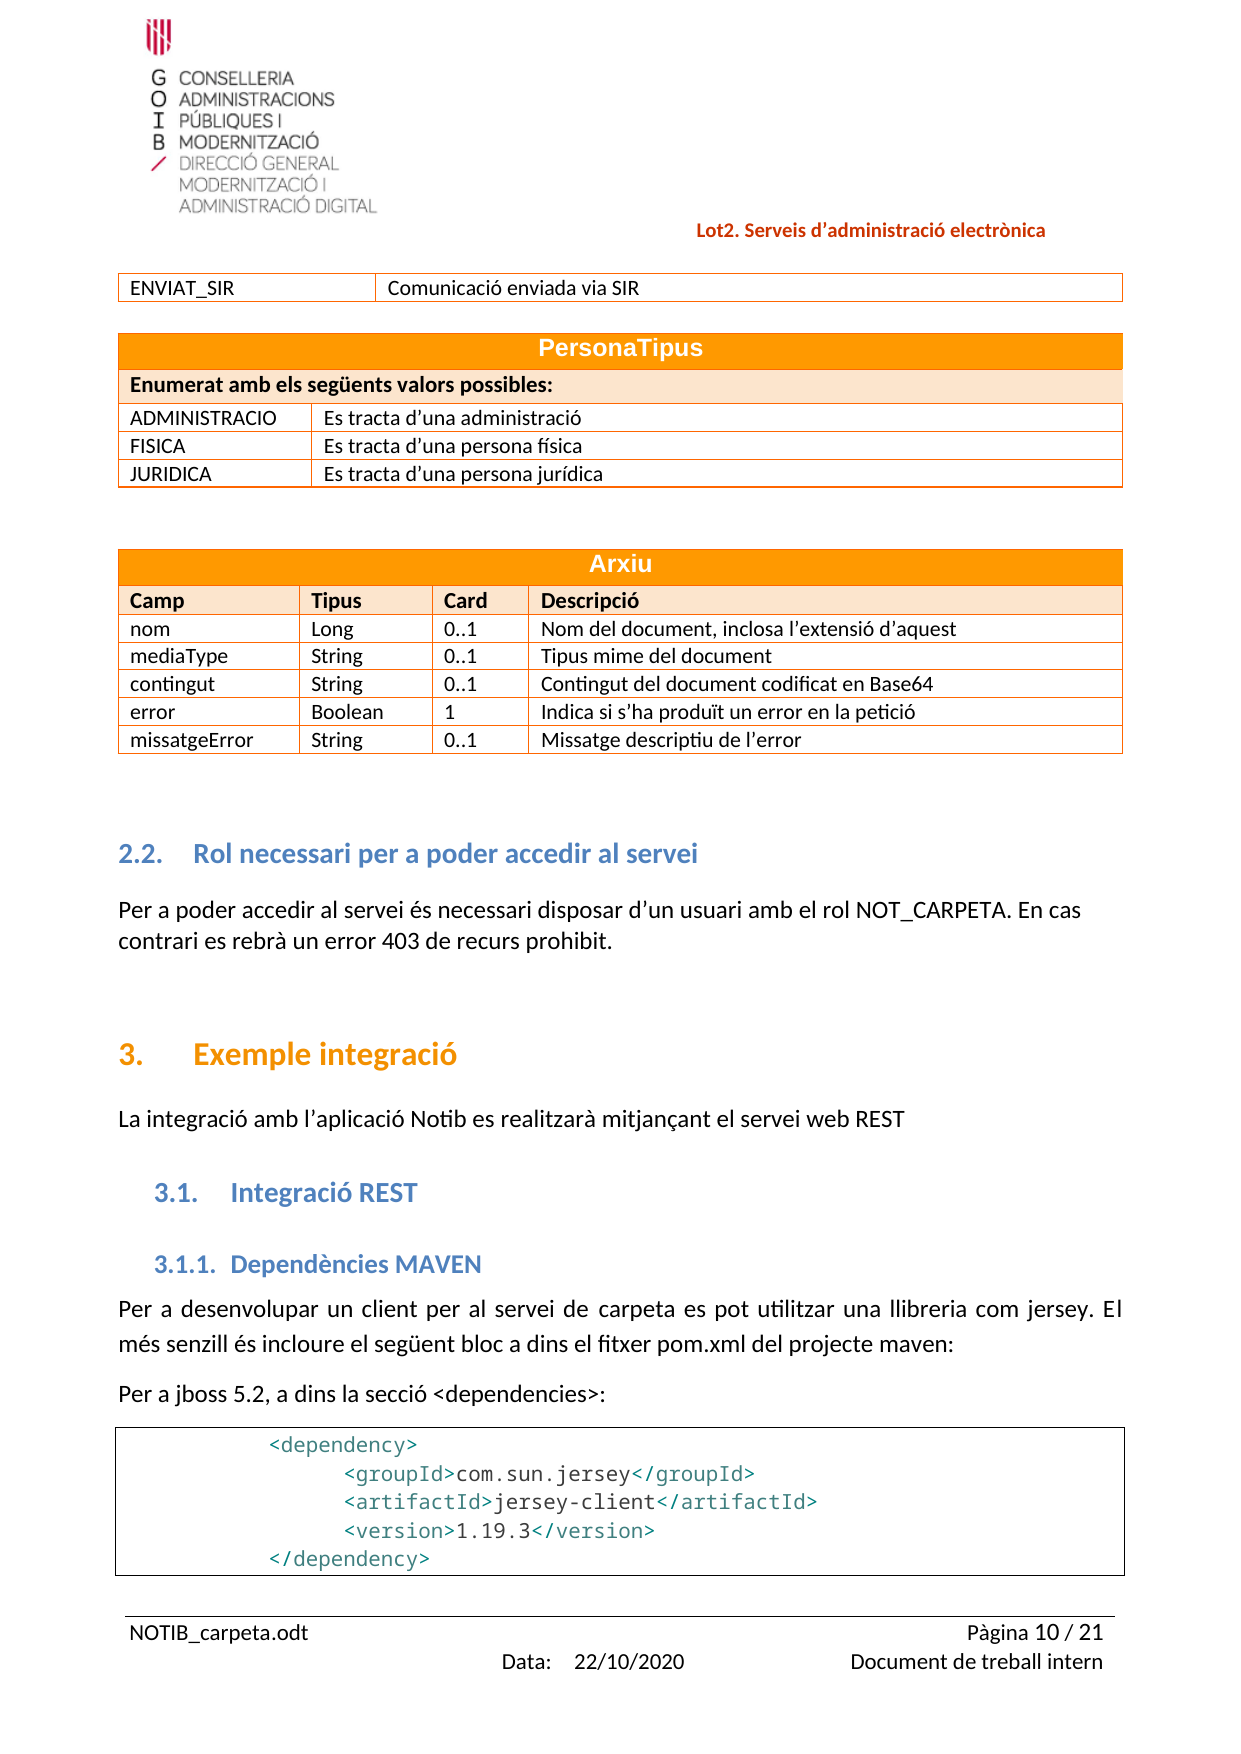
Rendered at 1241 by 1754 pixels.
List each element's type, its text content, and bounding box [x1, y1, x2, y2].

table_cell nom [119, 615, 299, 642]
subtitle Rol necessari per a poder accedir al servei [118, 835, 1122, 871]
text <groupId>com.sun.jersey</groupId> [118, 1459, 1122, 1487]
table_cell Tipus mime del document [529, 643, 1122, 669]
picture [118, 13, 400, 238]
table_cell Nom del document, inclosa l’extensió d’aquest [529, 615, 1122, 642]
table_cell 0..1 [433, 726, 528, 752]
table_cell Tipus [300, 586, 432, 614]
text Per a desenvolupar un client per al servei de carpeta es pot utilitzar una llibreria com jersey. El més senzill és incloure el següent bloc a dins el fitxer pom.xml del projecte maven: [118, 1293, 1122, 1359]
table_cell ENVIAT_SIR [119, 274, 375, 301]
text <dependency> [116, 1428, 1124, 1459]
table_cell error [119, 698, 299, 725]
table_cell contingut [119, 670, 299, 697]
text Per a poder accedir al servei és necessari disposar d’un usuari amb el rol NOT_CARPETA. En cas contrari es rebrà un error 403 de recurs prohibit. [118, 894, 1122, 956]
table_cell Card [433, 586, 528, 614]
table_cell String [300, 670, 432, 697]
text <artifactId>jersey-client</artifactId> [118, 1487, 1122, 1516]
text <version>1.19.3</version> [118, 1516, 1122, 1541]
table_cell Descripció [529, 586, 1122, 614]
table_cell Camp [119, 586, 299, 614]
subtitle Integració REST [153, 1174, 1122, 1209]
table_cell Missatge descriptiu de l’error [529, 726, 1122, 752]
table_header Arxiu [119, 550, 1123, 585]
table_cell Es tracta d’una persona jurídica [312, 460, 1122, 486]
table_cell 0..1 [433, 615, 528, 642]
table_cell Comunicació enviada via SIR [376, 274, 1122, 301]
table_cell Es tracta d’una persona física [312, 432, 1122, 459]
table_cell Long [300, 615, 432, 642]
table_cell Es tracta d’una administració [312, 404, 1122, 431]
subtitle Dependències MAVEN [153, 1248, 1122, 1281]
table_cell String [300, 726, 432, 752]
text </dependency> [116, 1541, 1124, 1575]
table_cell Enumerat amb els següents valors possibles: [119, 369, 1123, 403]
table_cell 1 [433, 698, 528, 725]
table_cell 0..1 [433, 643, 528, 669]
table_cell JURIDICA [119, 460, 311, 486]
table_cell missatgeError [119, 726, 299, 752]
table_cell Contingut del document codificat en Base64 [529, 670, 1122, 697]
table_cell ADMINISTRACIO [119, 404, 311, 431]
table_cell Boolean [300, 698, 432, 725]
table_cell 0..1 [433, 670, 528, 697]
text Per a jboss 5.2, a dins la secció <dependencies>: [118, 1378, 1122, 1408]
subtitle Exemple integració [118, 1033, 1122, 1074]
table_cell String [300, 643, 432, 669]
table_cell FISICA [119, 432, 311, 459]
text La integració amb l’aplicació Notib es realitzarà mitjançant el servei web REST [118, 1103, 1122, 1134]
table_header PersonaTipus [119, 334, 1123, 369]
table_cell mediaType [119, 643, 299, 669]
table_cell Indica si s’ha produït un error en la petició [529, 698, 1122, 725]
